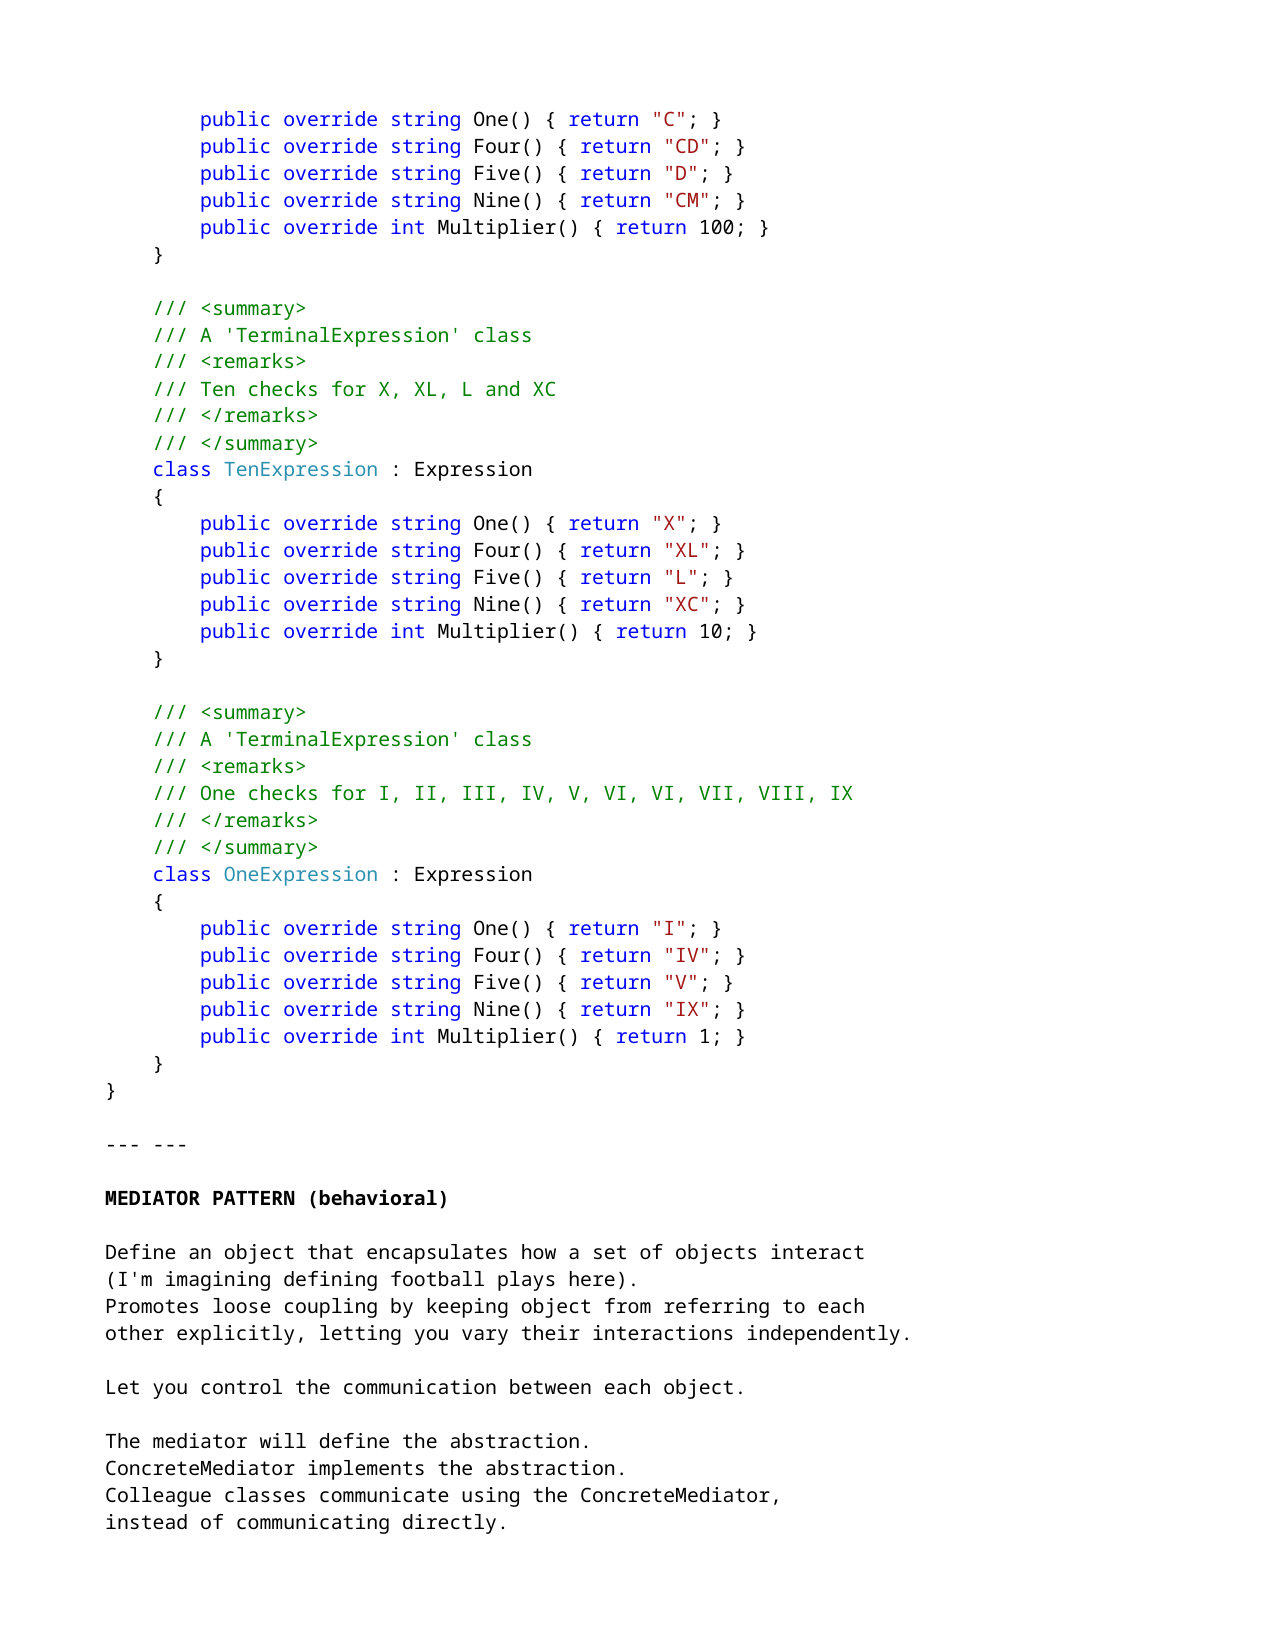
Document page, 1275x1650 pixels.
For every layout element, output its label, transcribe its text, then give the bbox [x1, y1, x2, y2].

text public override string Nine() { return "CM"; } [105, 186, 1170, 213]
text The mediator will define the abstraction. [105, 1427, 1170, 1454]
text public override string Four() { return "IV"; } [105, 941, 1170, 968]
text public override string One() { return "C"; } [105, 105, 1170, 132]
text } [105, 240, 1170, 267]
text public override string Five() { return "V"; } [105, 968, 1170, 995]
text Promotes loose coupling by keeping object from referring to each [105, 1292, 1170, 1319]
text other explicitly, letting you vary their interactions independently. [105, 1319, 1170, 1346]
text ConcreteMediator implements the abstraction. [105, 1454, 1170, 1481]
text } [105, 1049, 1170, 1076]
text } [105, 1076, 1170, 1103]
text public override int Multiplier() { return 100; } [105, 213, 1170, 240]
text instead of communicating directly. [105, 1508, 1170, 1535]
text public override int Multiplier() { return 1; } [105, 1022, 1170, 1049]
text { [105, 483, 1170, 510]
text { [105, 887, 1170, 914]
text /// </summary> [105, 429, 1170, 456]
text /// <remarks> [105, 348, 1170, 375]
text (I'm imagining defining football plays here). [105, 1265, 1170, 1292]
text /// Ten checks for X, XL, L and XC [105, 375, 1170, 402]
text /// <summary> [105, 294, 1170, 321]
text public override string Four() { return "CD"; } [105, 132, 1170, 159]
text public override string Five() { return "L"; } [105, 564, 1170, 591]
text Colleague classes communicate using the ConcreteMediator, [105, 1481, 1170, 1508]
text public override string Nine() { return "XC"; } [105, 591, 1170, 618]
text class OneExpression : Expression [105, 860, 1170, 887]
text public override string Four() { return "XL"; } [105, 537, 1170, 564]
text public override string Nine() { return "IX"; } [105, 995, 1170, 1022]
text /// <remarks> [105, 752, 1170, 779]
text /// </remarks> [105, 402, 1170, 429]
text Let you control the communication between each object. [105, 1373, 1170, 1400]
text Define an object that encapsulates how a set of objects interact [105, 1238, 1170, 1265]
text public override string One() { return "I"; } [105, 914, 1170, 941]
text public override string Five() { return "D"; } [105, 159, 1170, 186]
text public override string One() { return "X"; } [105, 510, 1170, 537]
text /// One checks for I, II, III, IV, V, VI, VI, VII, VIII, IX [105, 779, 1170, 806]
text /// </summary> [105, 833, 1170, 860]
text /// A 'TerminalExpression' class [105, 321, 1170, 348]
text /// A 'TerminalExpression' class [105, 726, 1170, 752]
text /// <summary> [105, 698, 1170, 726]
text /// </remarks> [105, 806, 1170, 833]
text MEDIATOR PATTERN (behavioral) [105, 1184, 1170, 1211]
text --- --- [105, 1130, 1170, 1157]
text public override int Multiplier() { return 10; } [105, 618, 1170, 644]
text } [105, 644, 1170, 672]
text class TenExpression : Expression [105, 456, 1170, 483]
